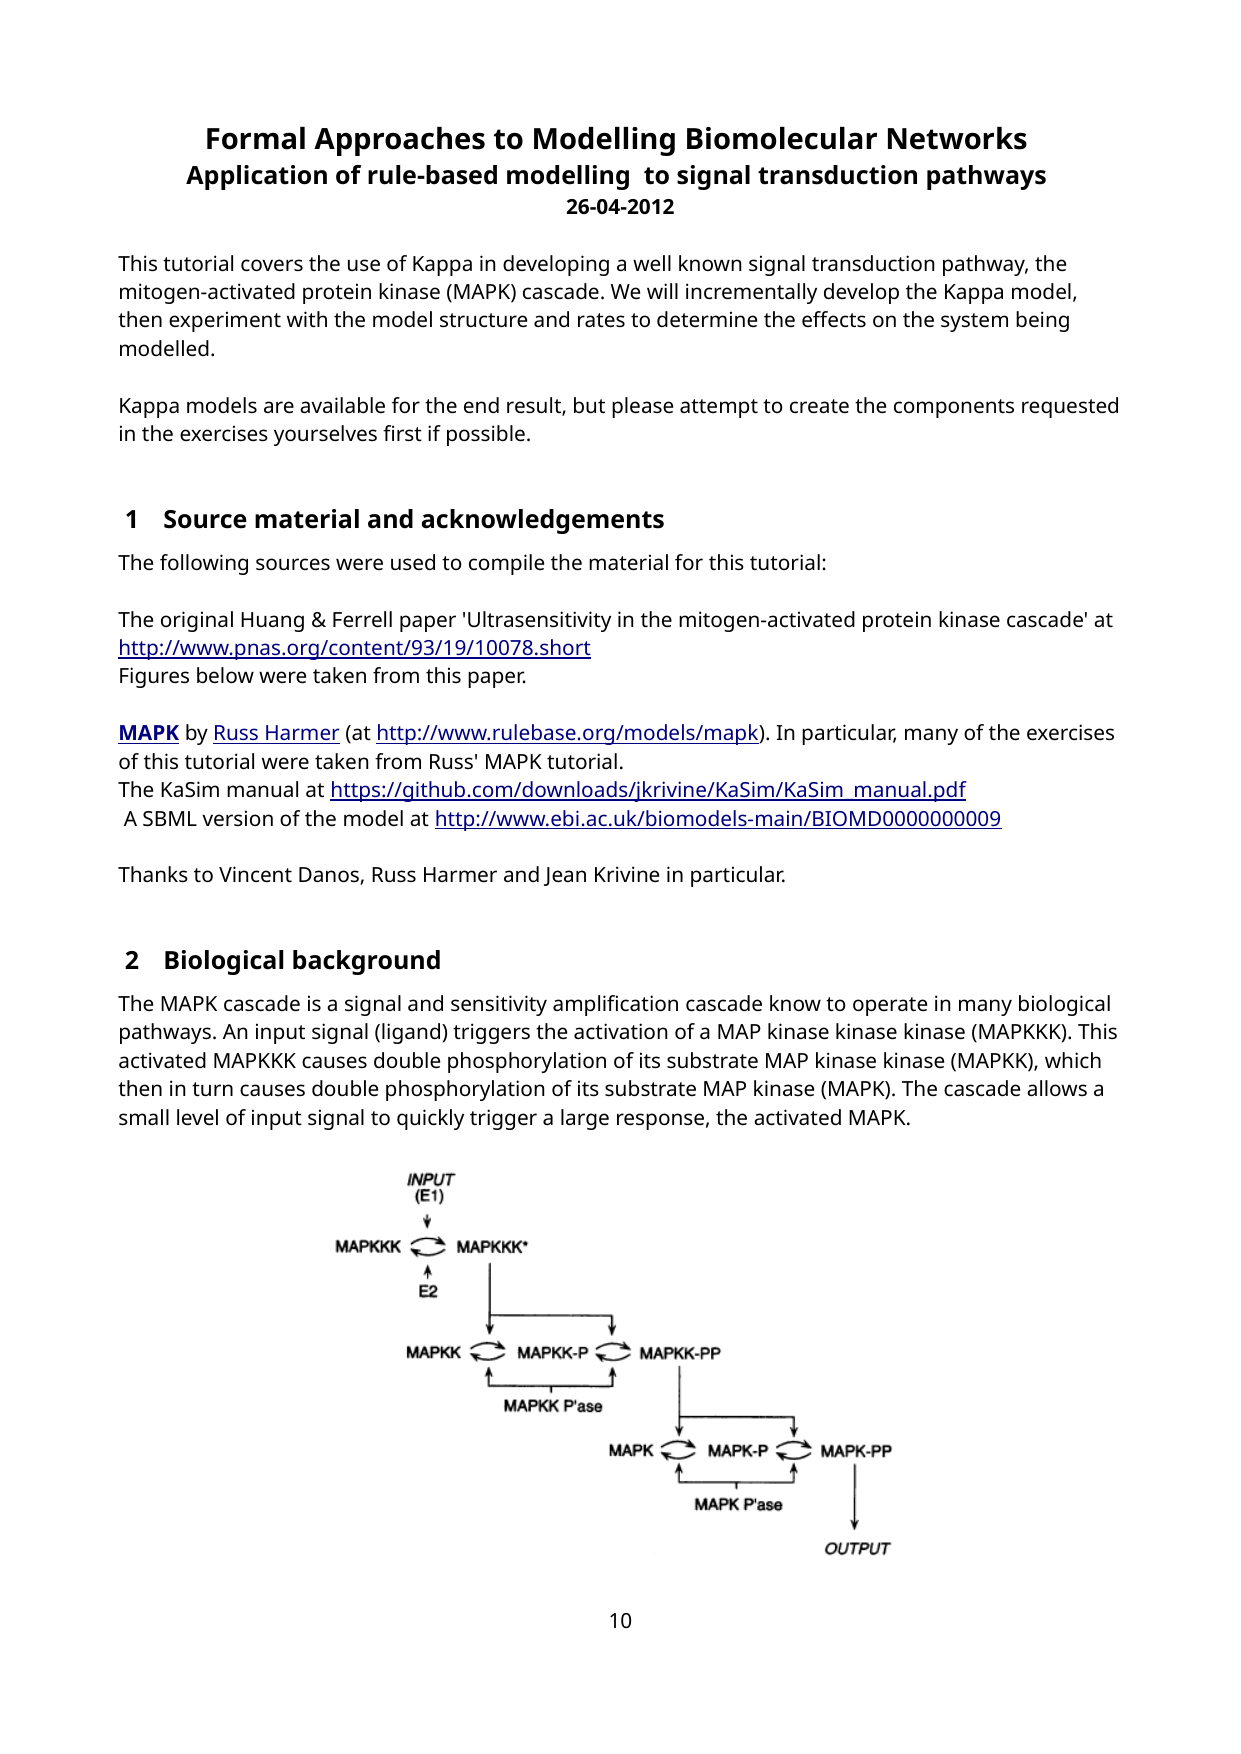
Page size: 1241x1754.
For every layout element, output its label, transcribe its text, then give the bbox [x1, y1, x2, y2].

text This tutorial covers the use of Kappa in developing a well known signal transduction pathway, the mitogen-activated protein kinase (MAPK) cascade. We will incrementally develop the Kappa model, then experiment with the model structure and rates to determine the effects on the system being modelled. [118, 249, 1122, 362]
text 26-04-2012 [118, 192, 1122, 220]
picture [312, 1159, 929, 1574]
text The MAPK cascade is a signal and sensitivity amplification cascade know to operate in many biological pathways. An input signal (ligand) triggers the activation of a MAP kinase kinase kinase (MAPKKK). This activated MAPKKK causes double phosphorylation of its substrate MAP kinase kinase (MAPKK), which then in turn causes double phosphorylation of its substrate MAP kinase (MAPK). The cascade allows a small level of input signal to quickly trigger a large response, the activated MAPK. [118, 989, 1122, 1131]
subtitle Biological background [118, 942, 1122, 977]
text Formal Approaches to Modelling Biomolecular Networks [118, 118, 1122, 158]
text The KaSim manual at https://github.com/downloads/jkrivine/KaSim/KaSim_manual.pdf [118, 775, 1122, 804]
subtitle Source material and acknowledgements [118, 501, 1122, 535]
text A SBML version of the model at http://www.ebi.ac.uk/biomodels-main/BIOMD0000000009 [118, 804, 1122, 832]
text Thanks to Vincent Danos, Russ Harmer and Jean Krivine in particular. [118, 861, 1122, 889]
text MAPK by Russ Harmer (at http://www.rulebase.org/models/mapk). In particular, many of the exercises of this tutorial were taken from Russ' MAPK tutorial. [118, 718, 1122, 775]
text The following sources were used to compile the material for this tutorial: [118, 548, 1122, 576]
text The original Huang & Ferrell paper 'Ultrasensitivity in the mitogen-activated protein kinase cascade' at http://www.pnas.org/content/93/19/10078.short [118, 605, 1122, 662]
text Figures below were taken from this paper. [118, 662, 1122, 690]
text Kappa models are available for the end result, but please attempt to create the components requested in the exercises yourselves first if possible. [118, 391, 1122, 448]
text Application of rule-based modelling to signal transduction pathways [118, 158, 1122, 192]
